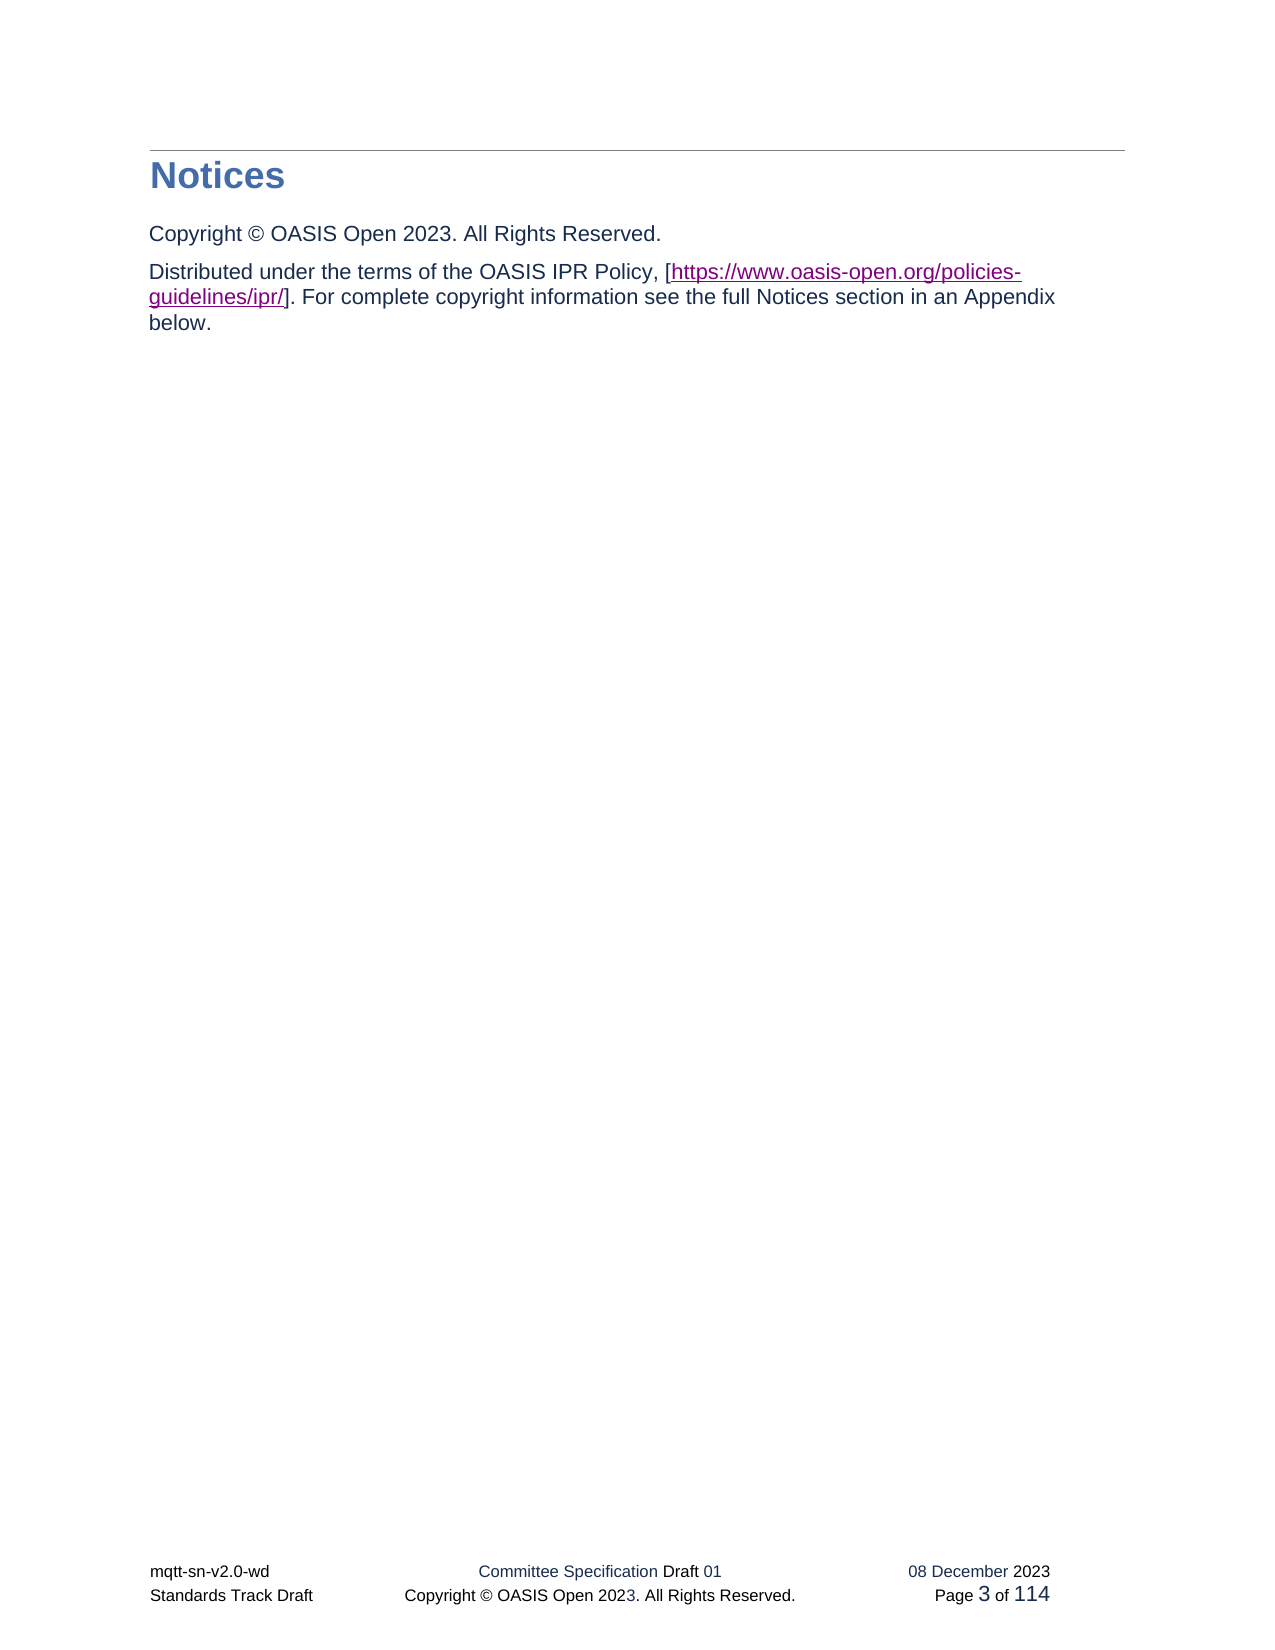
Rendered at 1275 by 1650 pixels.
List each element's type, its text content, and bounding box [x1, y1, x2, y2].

text Distributed under the terms of the OASIS IPR Policy, [https://www.oasis-open.org/policies-guidelines/ipr/]. For complete copyright information see the full Notices section in an Appendix below. [148, 259, 1124, 334]
text Notices [150, 151, 1125, 196]
text Copyright © OASIS Open 2023. All Rights Reserved. [148, 221, 1124, 246]
